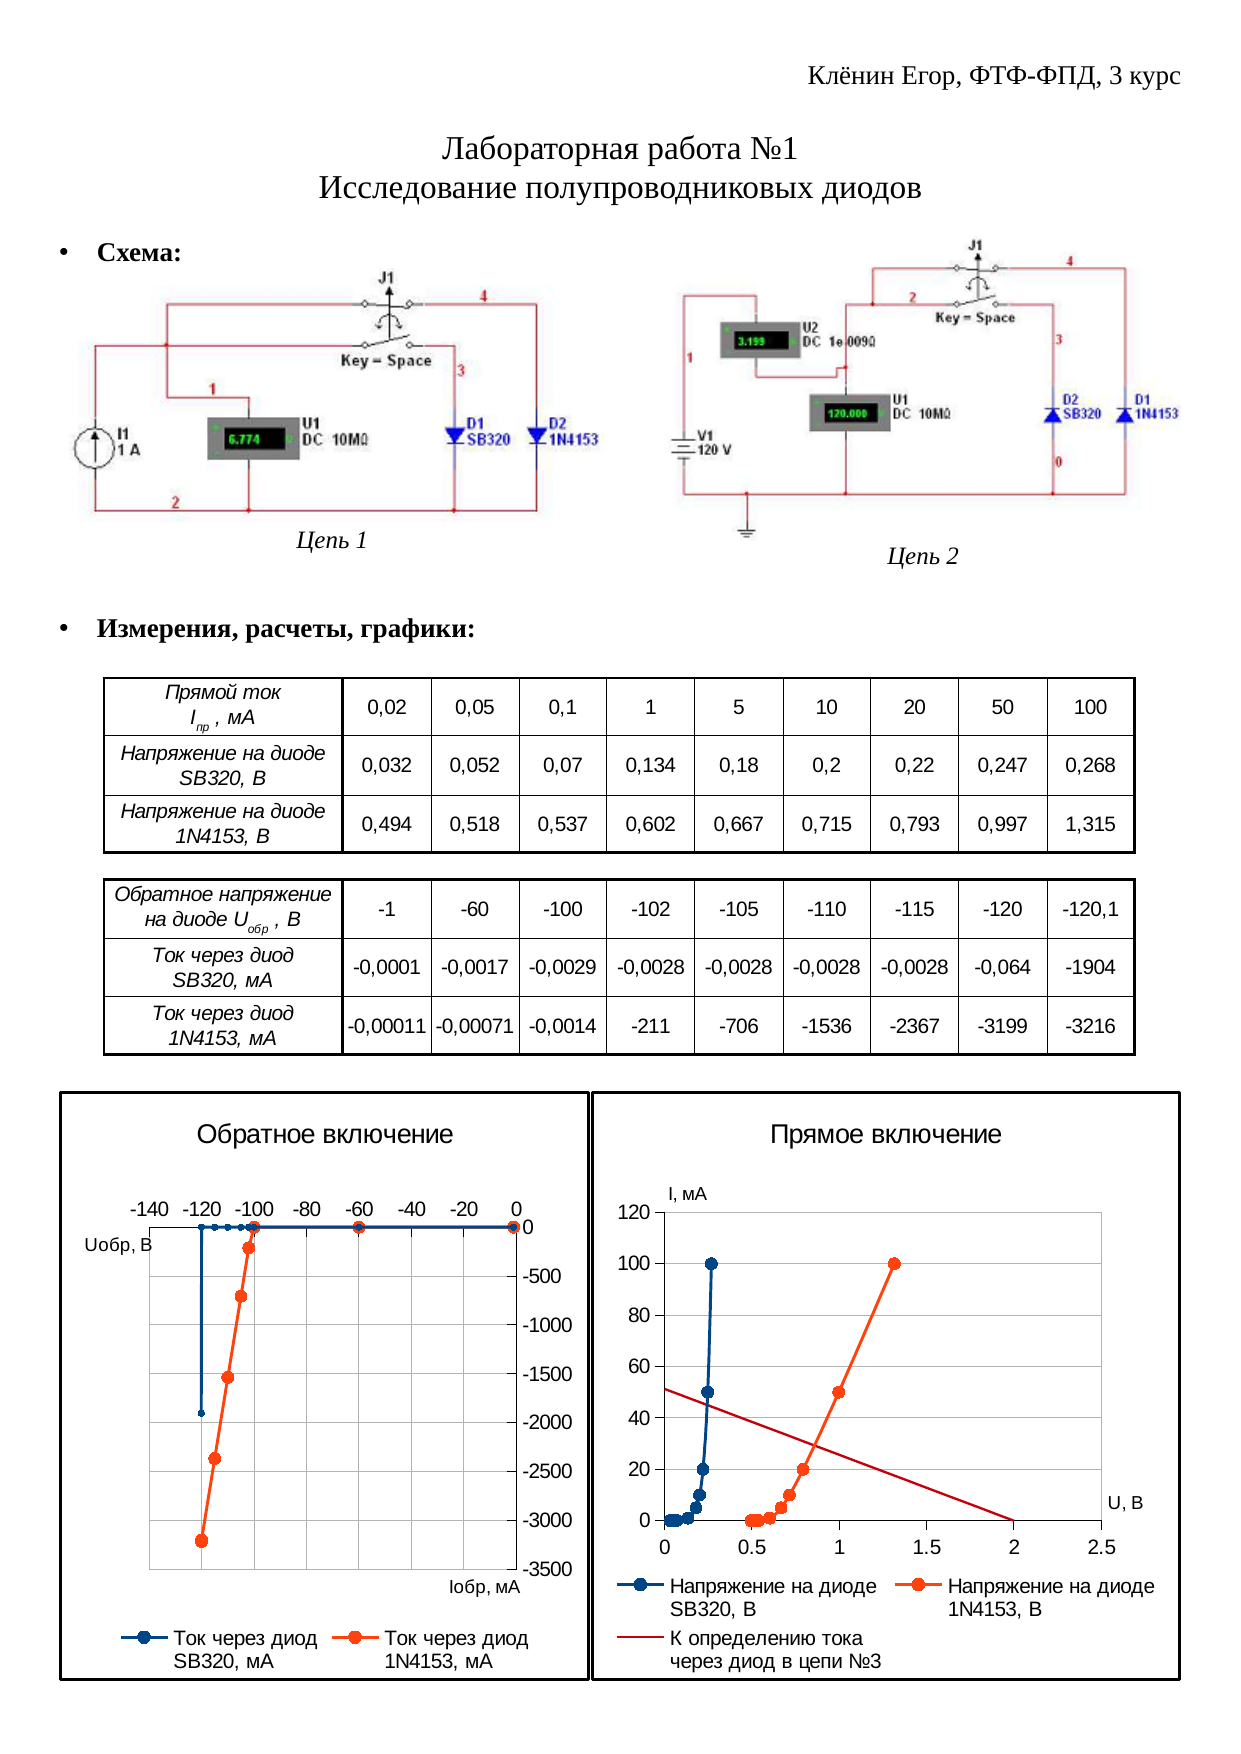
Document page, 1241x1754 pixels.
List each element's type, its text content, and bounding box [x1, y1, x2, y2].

text Цепь 2 [667, 541, 1181, 570]
text Цепь 1 [59, 526, 607, 554]
list Измерения, расчеты, графики: [59, 613, 1181, 644]
text Лабораторная работа №1 [59, 128, 1181, 167]
picture [59, 267, 608, 526]
list Схема: [59, 236, 667, 268]
text Исследование полупроводниковых диодов [59, 167, 1181, 205]
picture [667, 230, 1182, 541]
text Клёнин Егор, ФТФ-ФПД, 3 курс [59, 59, 1181, 90]
